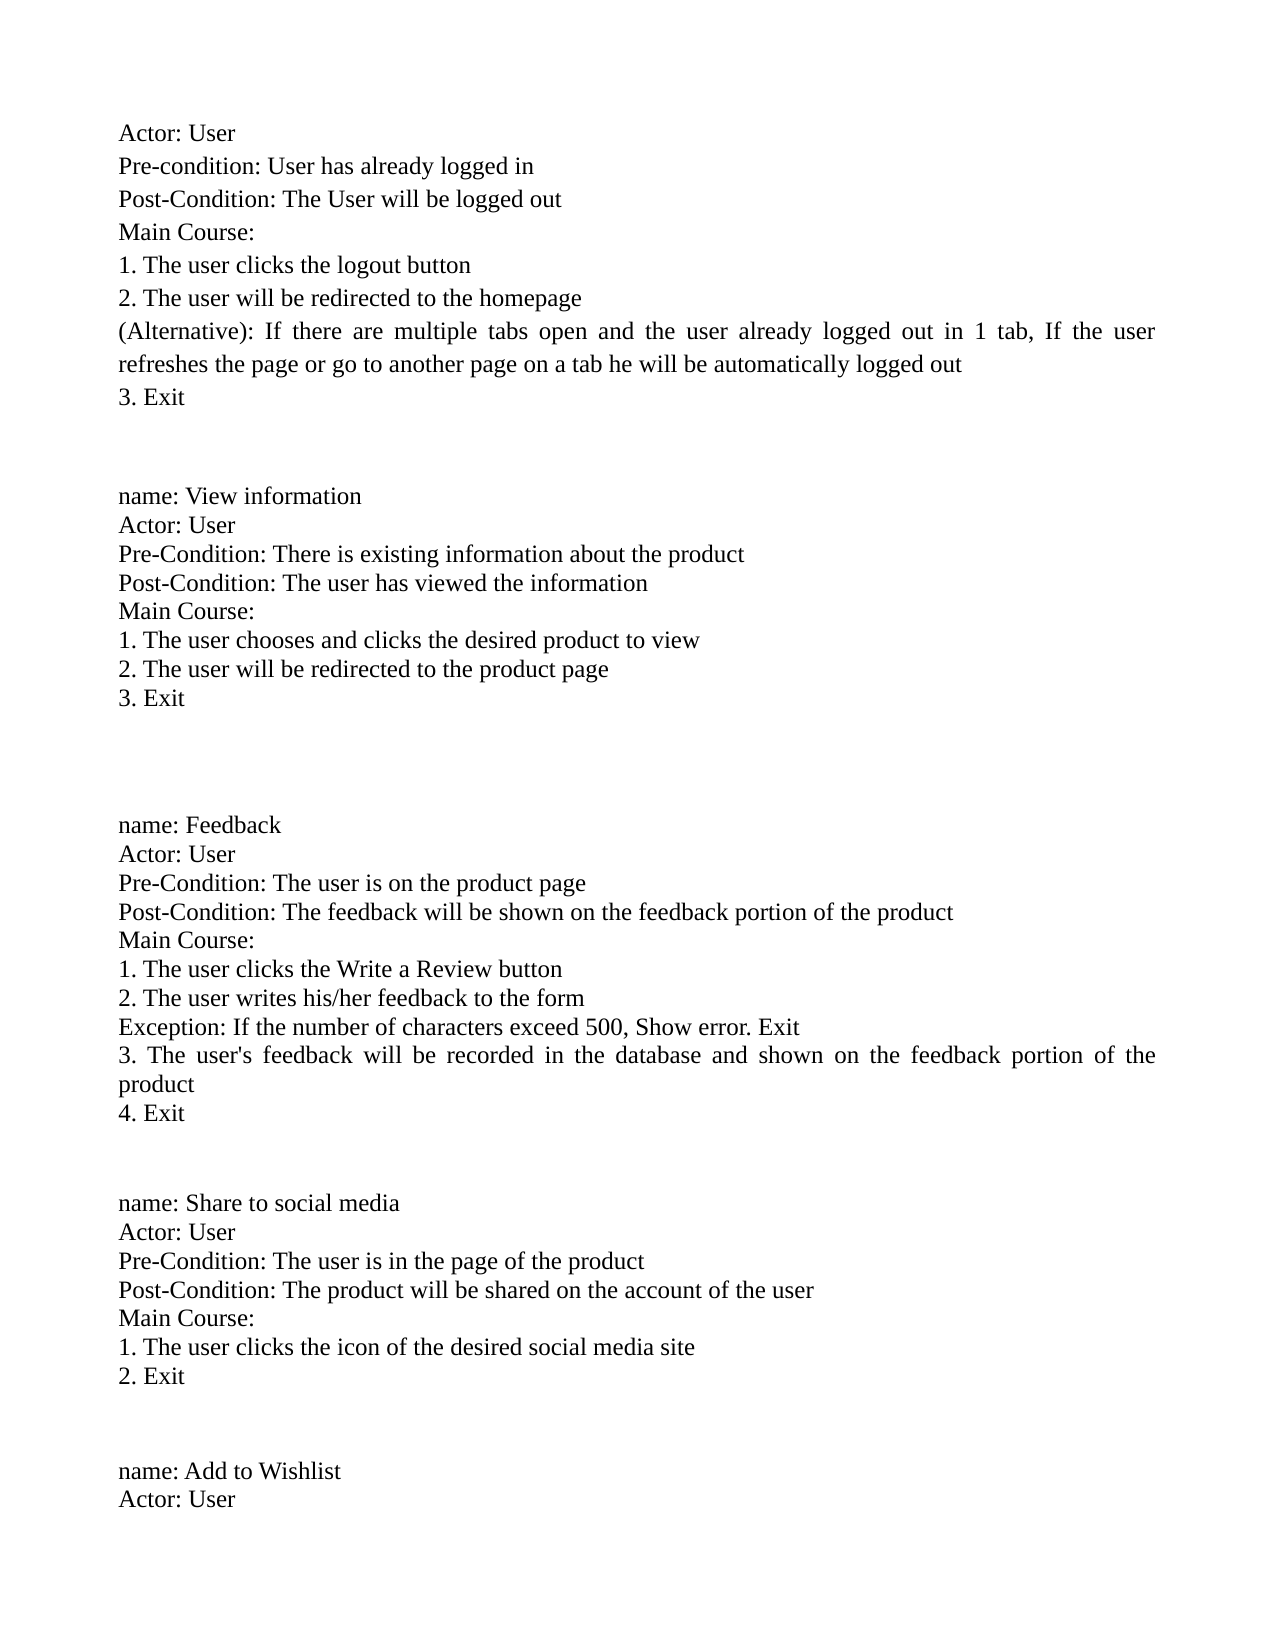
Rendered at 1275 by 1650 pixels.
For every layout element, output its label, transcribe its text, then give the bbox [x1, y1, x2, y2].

text Main Course: [118, 596, 1157, 625]
text Post-Condition: The product will be shared on the account of the user [118, 1275, 1157, 1303]
text 1. The user clicks the logout button [118, 250, 1157, 279]
text Actor: User [118, 510, 1157, 539]
text name: Share to social media [118, 1188, 1157, 1217]
text Exception: If the number of characters exceed 500, Show error. Exit [118, 1012, 1157, 1040]
text name: Add to Wishlist [118, 1456, 1157, 1484]
text Actor: User [118, 1217, 1157, 1246]
text 2. Exit [118, 1361, 1157, 1390]
text Pre-condition: User has already logged in [118, 151, 1157, 180]
text Pre-Condition: The user is in the page of the product [118, 1246, 1157, 1275]
text Post-Condition: The User will be logged out [118, 184, 1157, 213]
text 2. The user writes his/her feedback to the form [118, 983, 1157, 1012]
text 1. The user clicks the Write a Review button [118, 954, 1157, 983]
text Actor: User [118, 839, 1157, 868]
text 2. The user will be redirected to the product page [118, 654, 1157, 683]
text Actor: User [118, 118, 1157, 147]
text 2. The user will be redirected to the homepage [118, 283, 1157, 312]
text Main Course: [118, 925, 1157, 954]
text Main Course: [118, 1303, 1157, 1332]
text Pre-Condition: The user is on the product page [118, 868, 1157, 897]
text 3. Exit [118, 382, 1157, 411]
text Main Course: [118, 217, 1157, 246]
text Post-Condition: The user has viewed the information [118, 568, 1157, 596]
text 3. Exit [118, 683, 1157, 711]
text (Alternative): If there are multiple tabs open and the user already logged out in 1 tab, If the user refreshes the page or go to another page on a tab he will be automatically logged out [118, 316, 1157, 378]
text 4. Exit [118, 1098, 1157, 1127]
text 3. The user's feedback will be recorded in the database and shown on the feedback portion of the product [118, 1040, 1157, 1098]
text 1. The user clicks the icon of the desired social media site [118, 1332, 1157, 1361]
text Post-Condition: The feedback will be shown on the feedback portion of the product [118, 897, 1157, 925]
text Actor: User [118, 1484, 1157, 1513]
text name: Feedback [118, 810, 1157, 839]
text Pre-Condition: There is existing information about the product [118, 539, 1157, 568]
text name: View information [118, 481, 1157, 510]
text 1. The user chooses and clicks the desired product to view [118, 625, 1157, 654]
